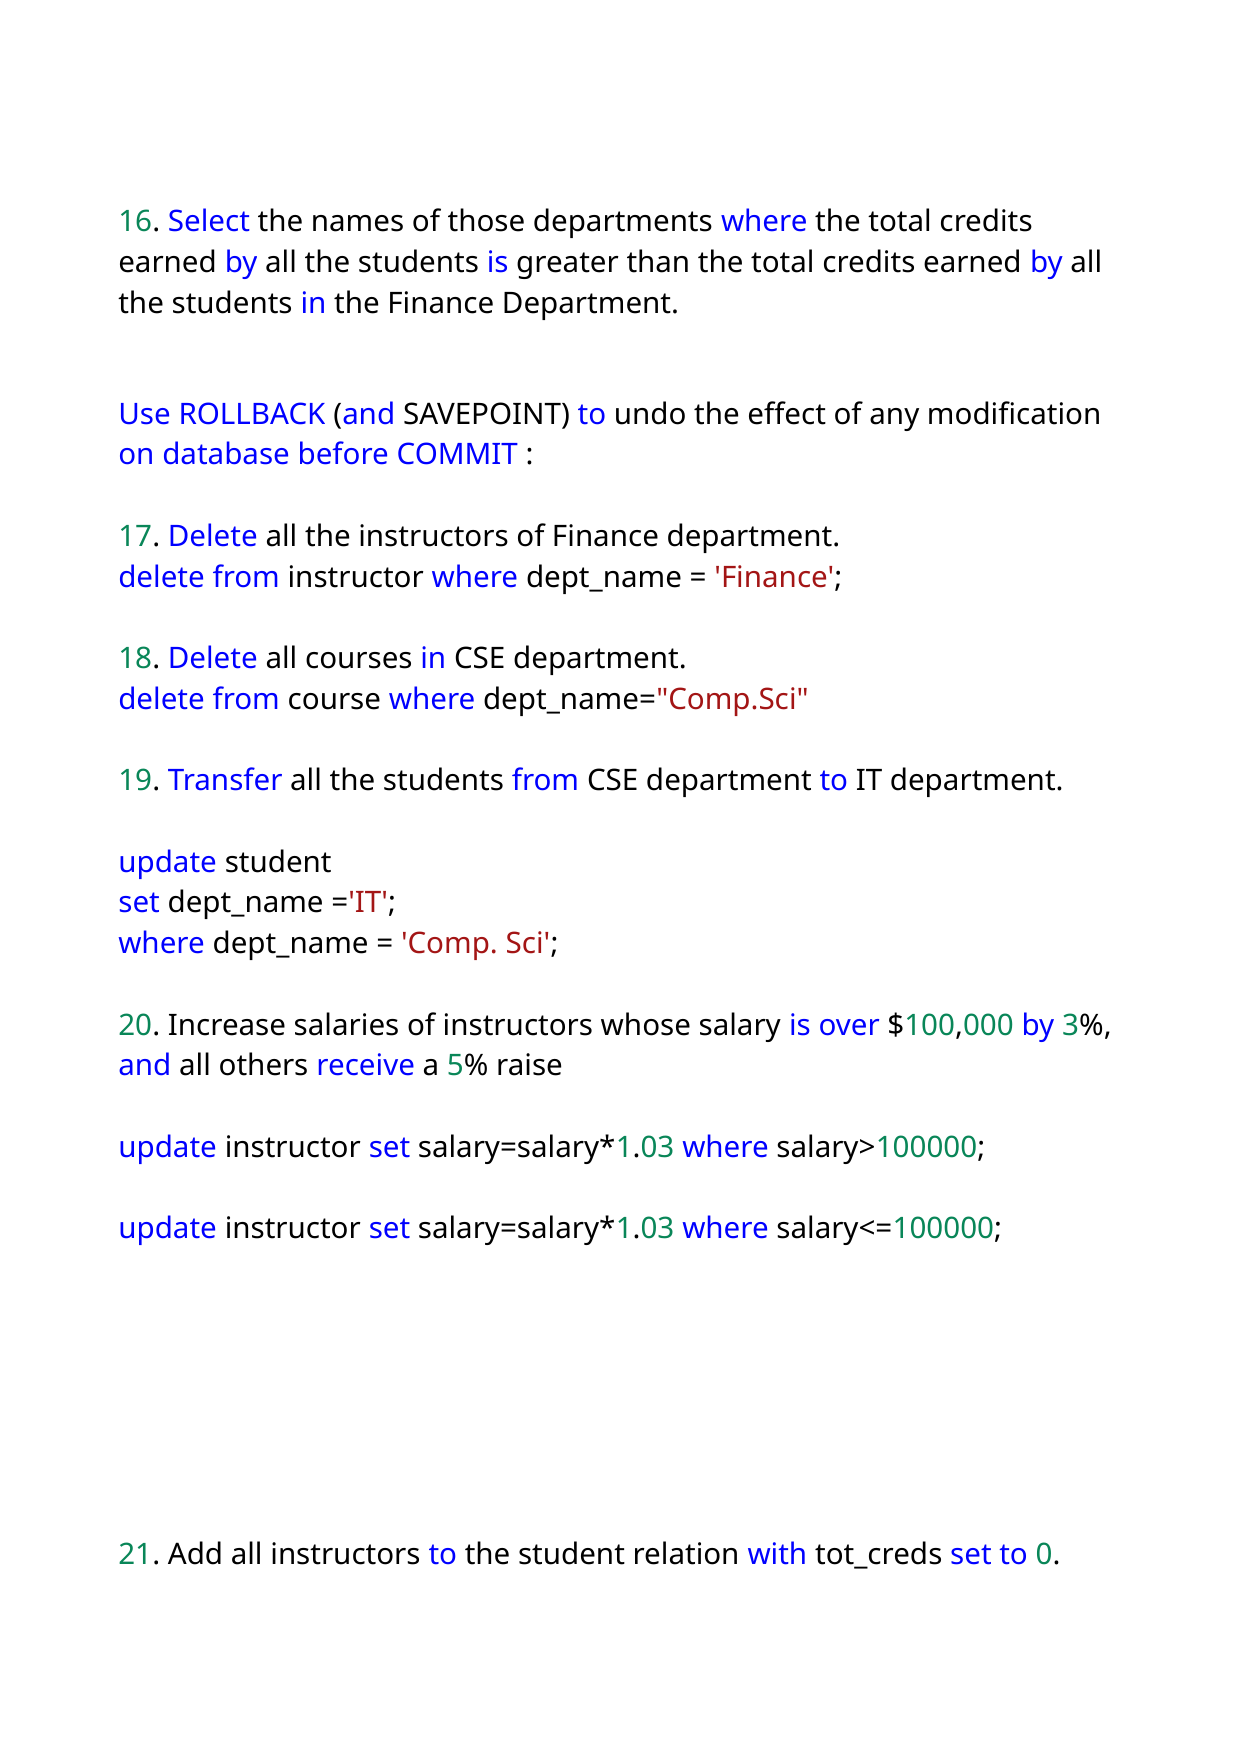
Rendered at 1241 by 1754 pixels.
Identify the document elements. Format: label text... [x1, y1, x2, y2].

text where dept_name = 'Comp. Sci'; [118, 921, 1122, 962]
text 17. Delete all the instructors of Finance department. [118, 514, 1122, 555]
text update instructor set salary=salary*1.03 where salary<=100000; [118, 1207, 1122, 1247]
text 21. Add all instructors to the student relation with tot_creds set to 0. [118, 1532, 1122, 1573]
text set dept_name ='IT'; [118, 881, 1122, 921]
text delete from course where dept_name="Comp.Sci" [118, 677, 1122, 718]
text update student [118, 840, 1122, 881]
text update instructor set salary=salary*1.03 where salary>100000; [118, 1125, 1122, 1166]
text 16. Select the names of those departments where the total credits earned by all the students is greater than the total credits earned by all the students in the Finance Department. [118, 199, 1122, 322]
text delete from instructor where dept_name = 'Finance'; [118, 555, 1122, 596]
text 20. Increase salaries of instructors whose salary is over $100,000 by 3%, and all others receive a 5% raise [118, 1003, 1122, 1084]
text Use ROLLBACK (and SAVEPOINT) to undo the effect of any modification on database before COMMIT : [118, 392, 1122, 473]
text 18. Delete all courses in CSE department. [118, 636, 1122, 677]
text 19. Transfer all the students from CSE department to IT department. [118, 758, 1122, 799]
